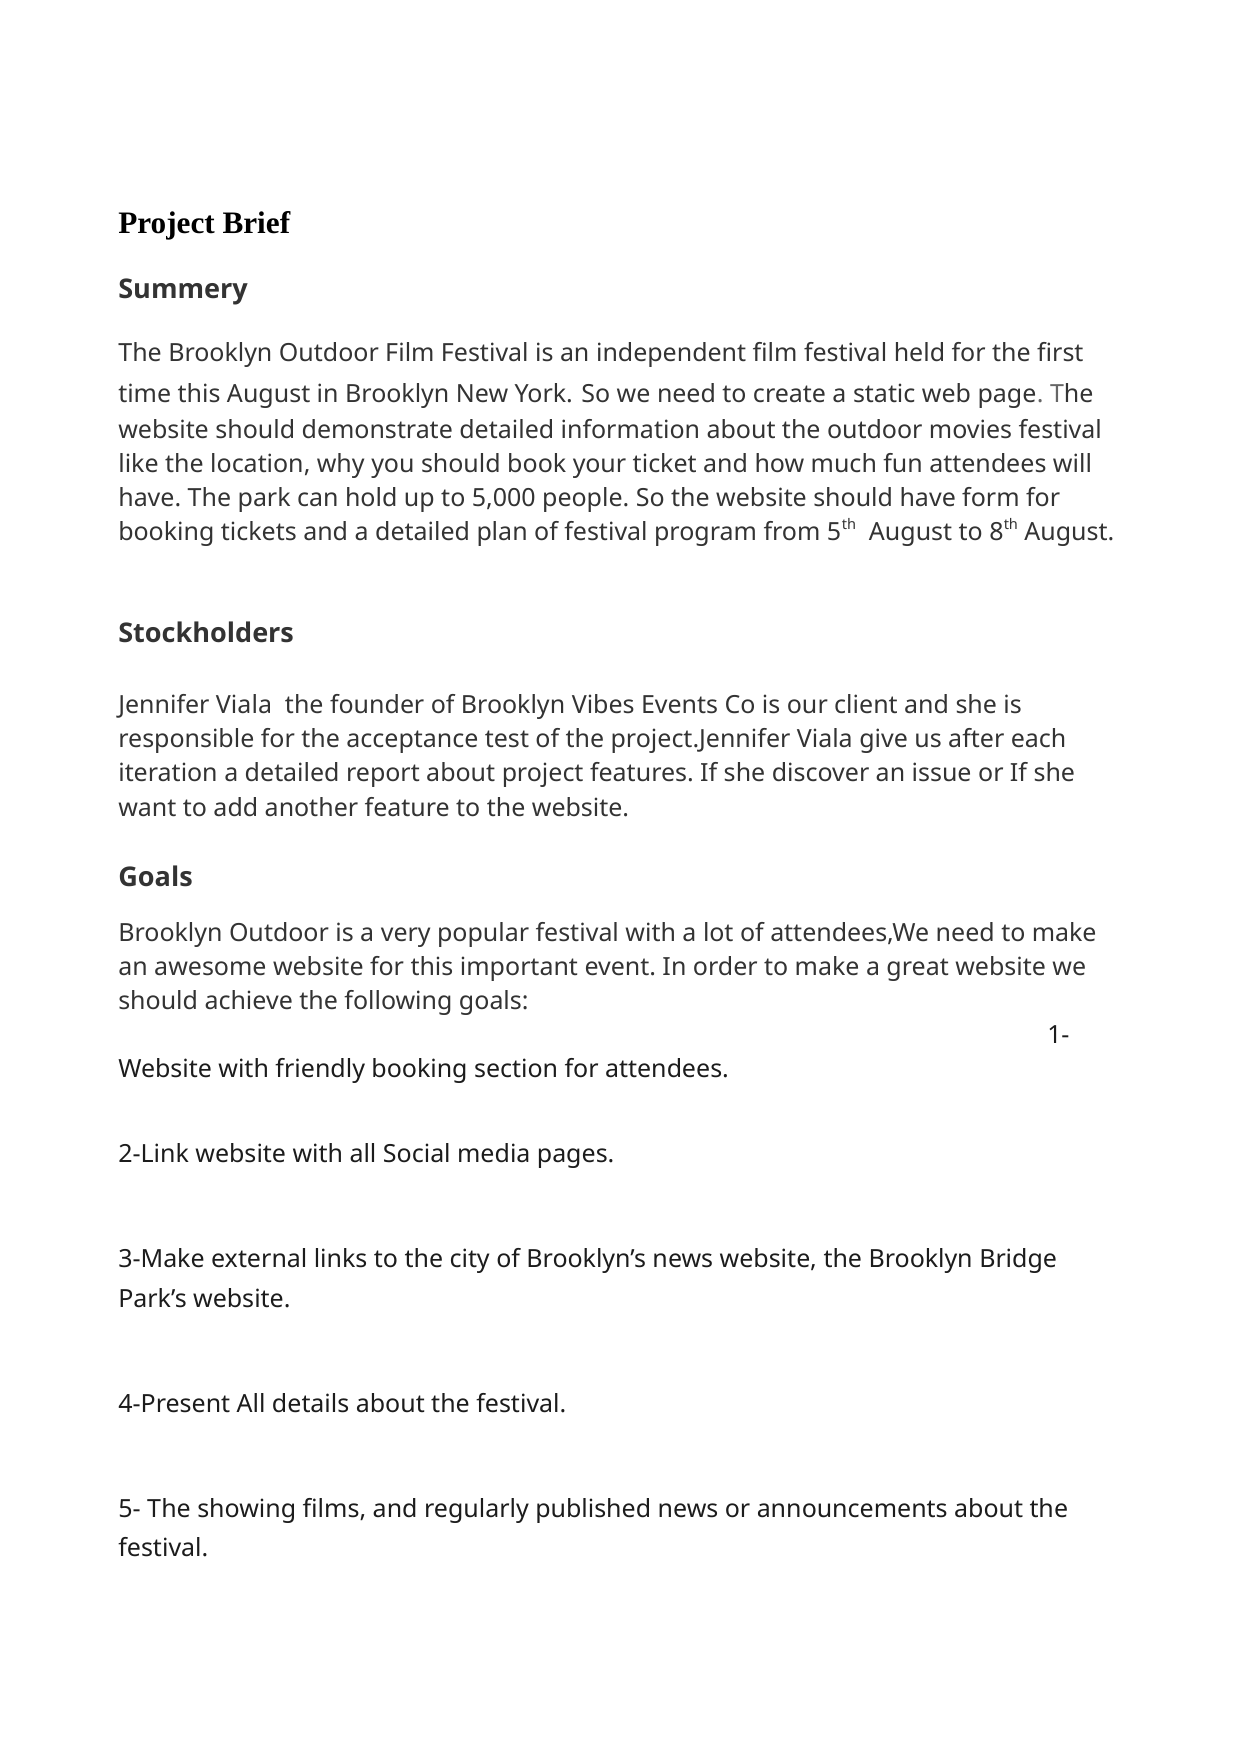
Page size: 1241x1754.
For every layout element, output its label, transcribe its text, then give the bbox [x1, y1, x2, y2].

text Project Goals Brooklyn Movies Festival is an Important events so we need to mak1-1-1- Website with friendly booking section for attendees. [118, 1016, 1122, 1084]
text 4-Present All details about the festival. [118, 1385, 1122, 1419]
text Project Brief [118, 204, 1122, 240]
text Jennifer Viala the founder of Brooklyn Vibes Events Co is our client and she is responsible for the acceptance test of the project.Jennifer Viala give us after each iteration a detailed report about project features. If she discover an issue or If she want to add another feature to the website. [118, 687, 1122, 823]
text The Brooklyn Outdoor Film Festival is an independent film festival held for the first time this August in Brooklyn New York. So we need to create a static web page. The website should demonstrate detailed information about the outdoor movies festival like the location, why you should book your ticket and how much fun attendees will have. The park can hold up to 5,000 people. So the website should have form for booking tickets and a detailed plan of festival program from 5th August to 8th August. [118, 335, 1122, 548]
text Goals [118, 857, 1122, 894]
text Stockholders [118, 613, 1122, 650]
text Brooklyn Outdoor is a very popular festival with a lot of attendees,We need to make an awesome website for this important event. In order to make a great website we should achieve the following goals: [118, 914, 1122, 1016]
text Summery [118, 269, 1122, 306]
text 2-Link website with all Social media pages. [118, 1136, 1122, 1170]
text 3-Make external links to the city of Brooklyn’s news website, the Brooklyn Bridge Park’s website. [118, 1241, 1122, 1314]
text 5- The showing films, and regularly published news or announcements about the festival. [118, 1490, 1122, 1564]
